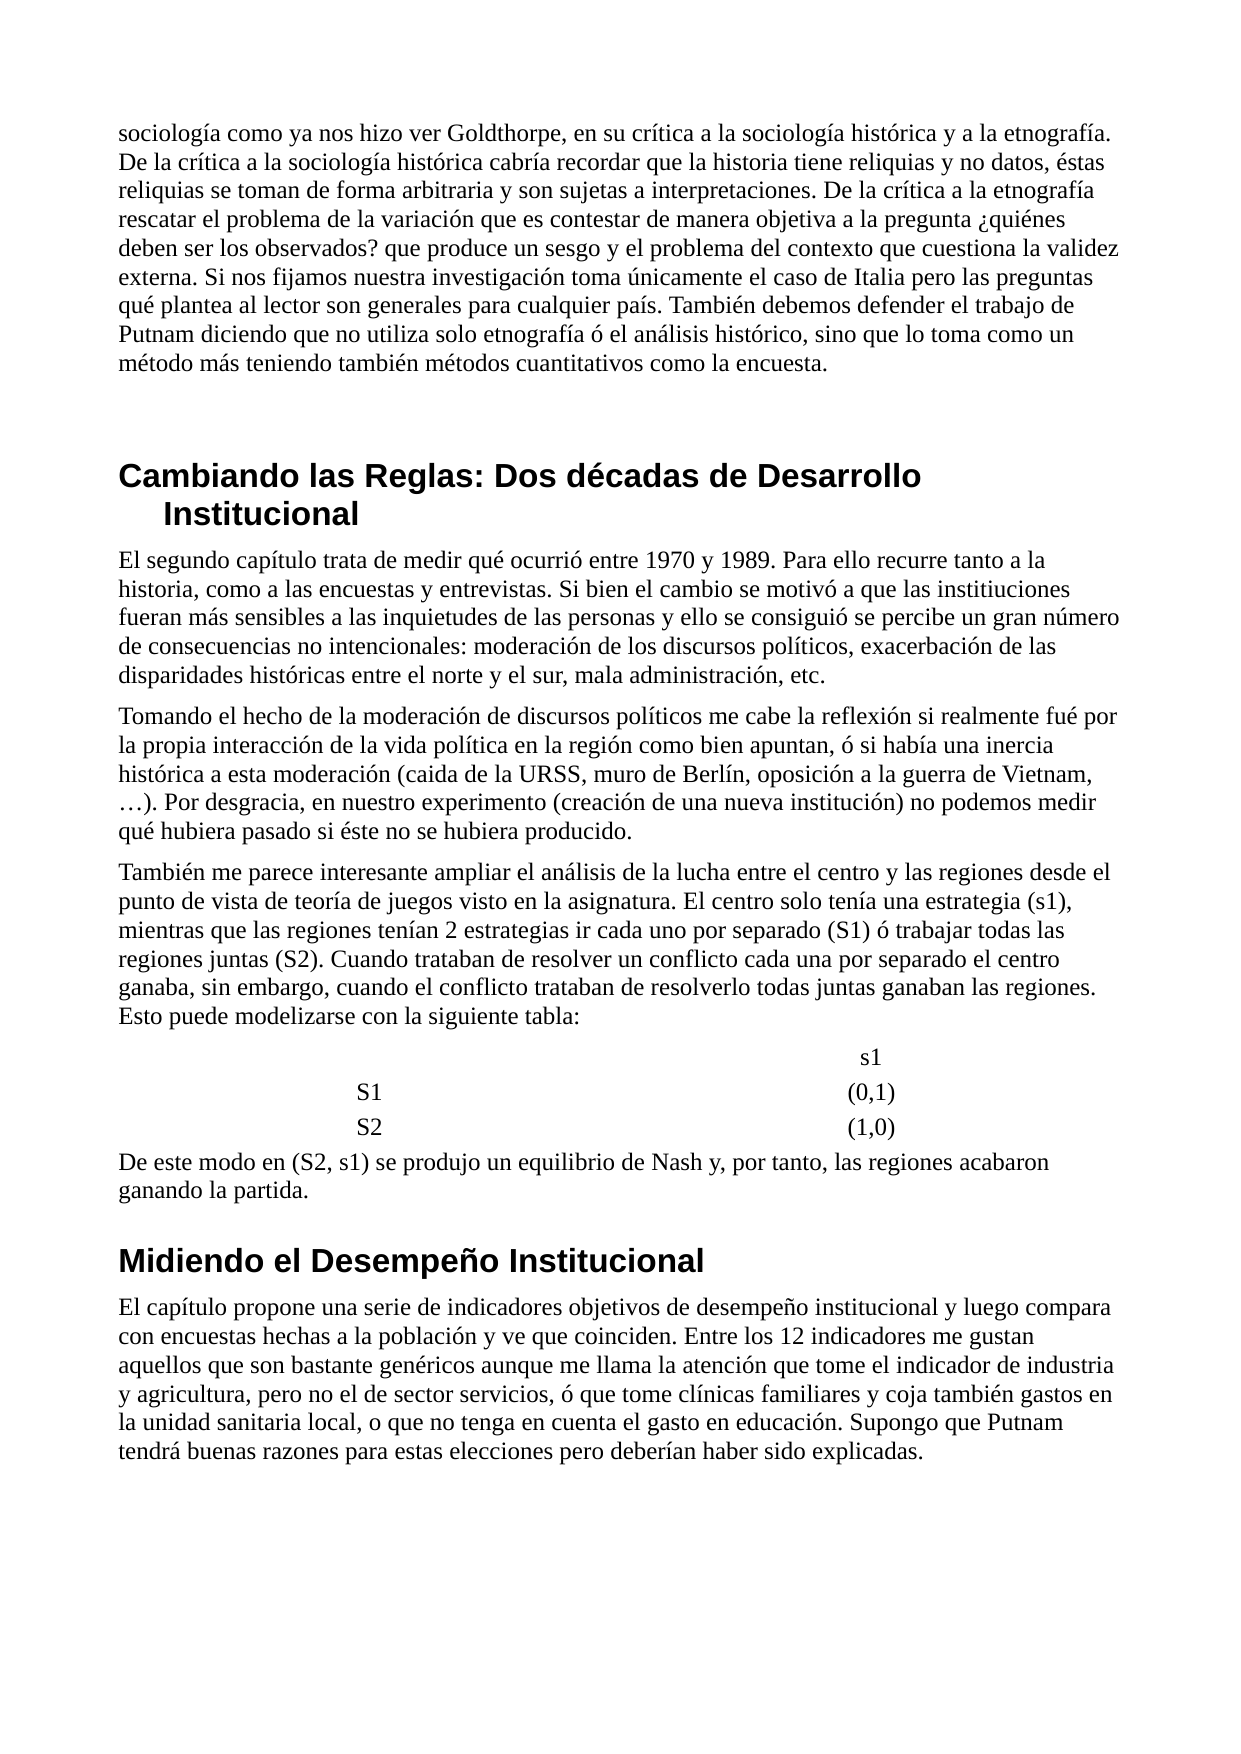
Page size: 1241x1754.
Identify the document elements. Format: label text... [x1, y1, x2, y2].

text Tomando el hecho de la moderación de discursos políticos me cabe la reflexión si realmente fué por la propia interacción de la vida política en la región como bien apuntan, ó si había una inercia histórica a esta moderación (caida de la URSS, muro de Berlín, oposición a la guerra de Vietnam, …). Por desgracia, en nuestro experimento (creación de una nueva institución) no podemos medir qué hubiera pasado si éste no se hubiera producido. [118, 701, 1122, 845]
text También me parece interesante ampliar el análisis de la lucha entre el centro y las regiones desde el punto de vista de teoría de juegos visto en la asignatura. El centro solo tenía una estrategia (s1), mientras que las regiones tenían 2 estrategias ir cada uno por separado (S1) ó trabajar todas las regiones juntas (S2). Cuando trataban de resolver un conflicto cada una por separado el centro ganaba, sin embargo, cuando el conflicto trataban de resolverlo todas juntas ganaban las regiones. Esto puede modelizarse con la siguiente tabla: [118, 857, 1122, 1030]
text De este modo en (S2, s1) se produjo un equilibrio de Nash y, por tanto, las regiones acabaron ganando la partida. [118, 1147, 1122, 1204]
subtitle Cambiando las Reglas: Dos décadas de Desarrollo Institucional [118, 456, 1122, 532]
text El segundo capítulo trata de medir qué ocurrió entre 1970 y 1989. Para ello recurre tanto a la historia, como a las encuestas y entrevistas. Si bien el cambio se motivó a que las institiuciones fueran más sensibles a las inquietudes de las personas y ello se consiguió se percibe un gran número de consecuencias no intencionales: moderación de los discursos políticos, exacerbación de las disparidades históricas entre el norte y el sur, mala administración, etc. [118, 545, 1122, 689]
table_cell (0,1) [620, 1077, 1122, 1112]
subtitle Midiendo el Desempeño Institucional [118, 1242, 1122, 1280]
table_cell (1,0) [620, 1112, 1122, 1147]
table_cell S1 [118, 1077, 620, 1112]
text sociología como ya nos hizo ver Goldthorpe, en su crítica a la sociología histórica y a la etnografía. De la crítica a la sociología histórica cabría recordar que la historia tiene reliquias y no datos, éstas reliquias se toman de forma arbitraria y son sujetas a interpretaciones. De la crítica a la etnografía rescatar el problema de la variación que es contestar de manera objetiva a la pregunta ¿quiénes deben ser los observados? que produce un sesgo y el problema del contexto que cuestiona la validez externa. Si nos fijamos nuestra investigación toma únicamente el caso de Italia pero las preguntas qué plantea al lector son generales para cualquier país. También debemos defender el trabajo de Putnam diciendo que no utiliza solo etnografía ó el análisis histórico, sino que lo toma como un método más teniendo también métodos cuantitativos como la encuesta. [118, 118, 1122, 377]
table_header s1 [620, 1043, 1122, 1077]
text El capítulo propone una serie de indicadores objetivos de desempeño institucional y luego compara con encuestas hechas a la población y ve que coinciden. Entre los 12 indicadores me gustan aquellos que son bastante genéricos aunque me llama la atención que tome el indicador de industria y agricultura, pero no el de sector servicios, ó que tome clínicas familiares y coja también gastos en la unidad sanitaria local, o que no tenga en cuenta el gasto en educación. Supongo que Putnam tendrá buenas razones para estas elecciones pero deberían haber sido explicadas. [118, 1292, 1122, 1465]
table_header [118, 1043, 620, 1077]
table_cell S2 [118, 1112, 620, 1147]
